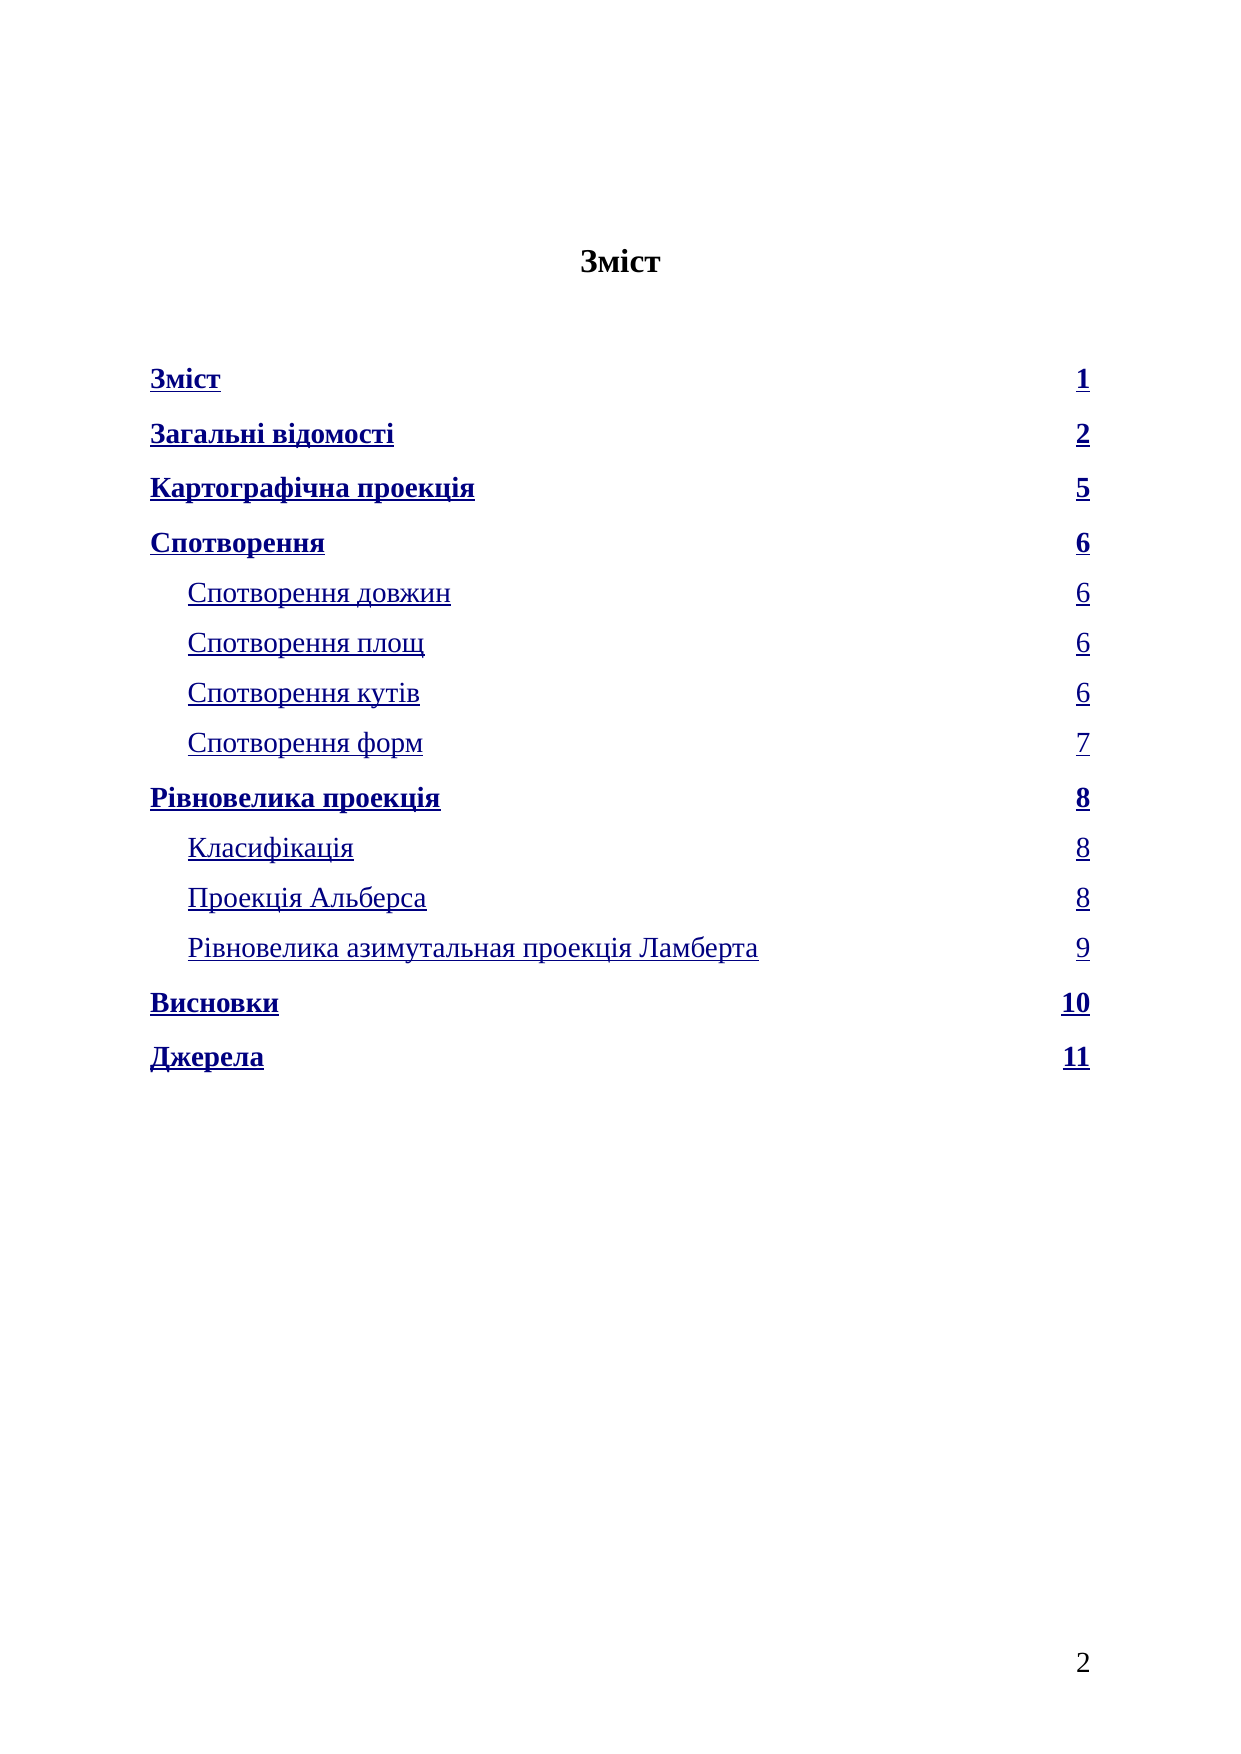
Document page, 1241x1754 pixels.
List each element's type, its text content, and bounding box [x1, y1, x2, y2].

text Спотворення довжин 6 [187, 575, 1090, 608]
text Спотворення форм 7 [187, 726, 1090, 759]
text Загальні відомості 2 [150, 416, 1090, 449]
text Рівновелика проекція 8 [150, 780, 1090, 813]
subtitle Зміст [150, 241, 1090, 280]
text Спотворення кутів 6 [187, 675, 1090, 709]
text Класифікація 8 [187, 830, 1090, 864]
text Спотворення площ 6 [187, 625, 1090, 659]
text Проекція Альберса 8 [187, 880, 1090, 914]
text Висновки 10 [150, 985, 1090, 1018]
text Рівновелика азимутальная проекція Ламберта 9 [187, 931, 1090, 964]
text Картографічна проекція 5 [150, 470, 1090, 504]
text Зміст 1 [150, 362, 1090, 395]
text Спотворення 6 [150, 525, 1090, 558]
text Джерела 11 [150, 1039, 1090, 1073]
